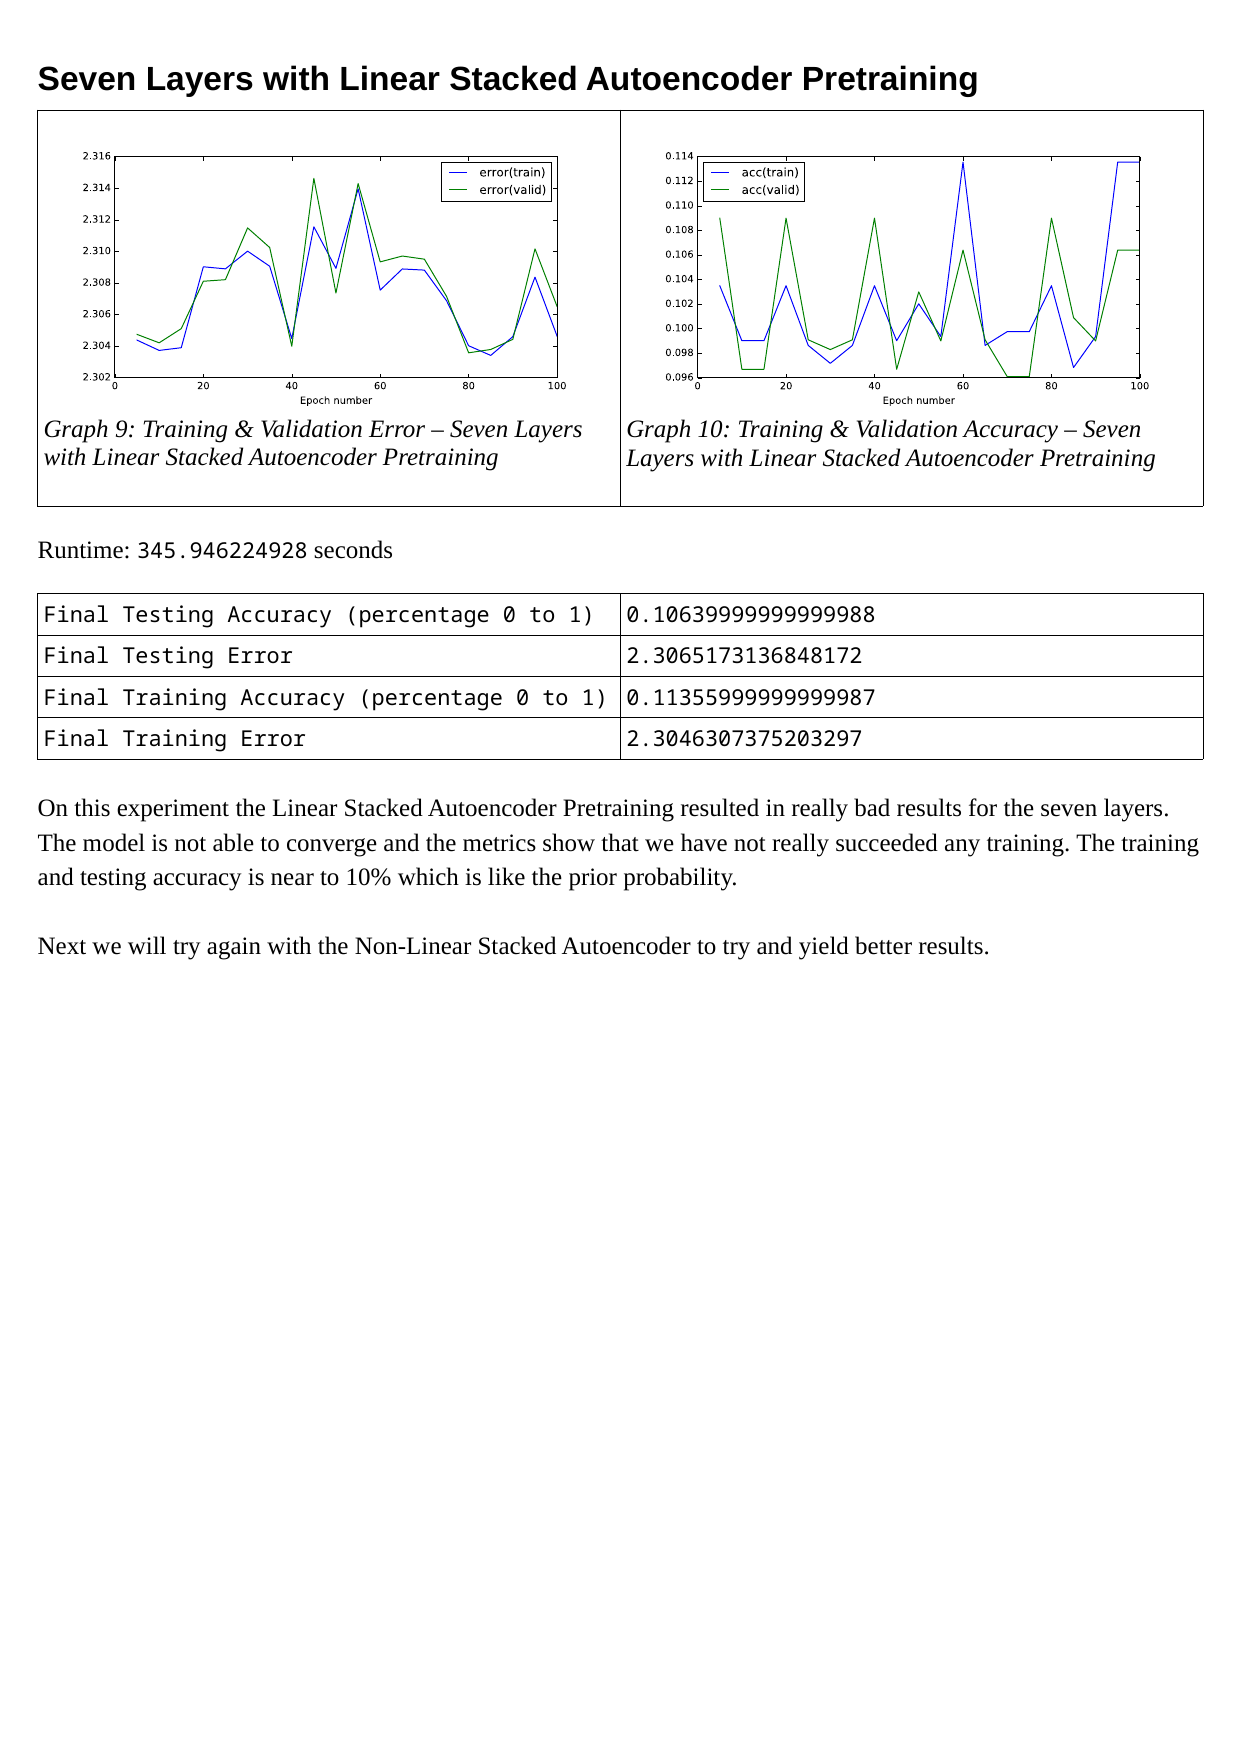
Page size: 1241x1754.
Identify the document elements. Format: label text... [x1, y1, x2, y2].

table_cell 2.3065173136848172 [621, 636, 1203, 676]
table_header [38, 111, 620, 506]
table_header [621, 111, 1203, 506]
table_cell 2.3046307375203297 [621, 718, 1203, 759]
table_cell Final Testing Error [38, 636, 620, 676]
text Runtime: 345.946224928 seconds [37, 535, 1203, 564]
table_cell Final Training Accuracy (percentage 0 to 1) [38, 677, 620, 717]
subtitle Seven Layers with Linear Stacked Autoencoder Pretraining [37, 58, 1203, 97]
table_cell Final Training Error [38, 718, 620, 759]
text On this experiment the Linear Stacked Autoencoder Pretraining resulted in really bad results for the seven layers. The model is not able to converge and the metrics show that we have not really succeeded any training. The training and testing accuracy is near to 10% which is like the prior probability. [37, 793, 1203, 891]
table_header 0.10639999999999988 [621, 594, 1203, 634]
text Next we will try again with the Non-Linear Stacked Autoencoder to try and yield better results. [37, 931, 1203, 960]
table_cell 0.11355999999999987 [621, 677, 1203, 717]
table_header Final Testing Accuracy (percentage 0 to 1) [38, 594, 620, 634]
